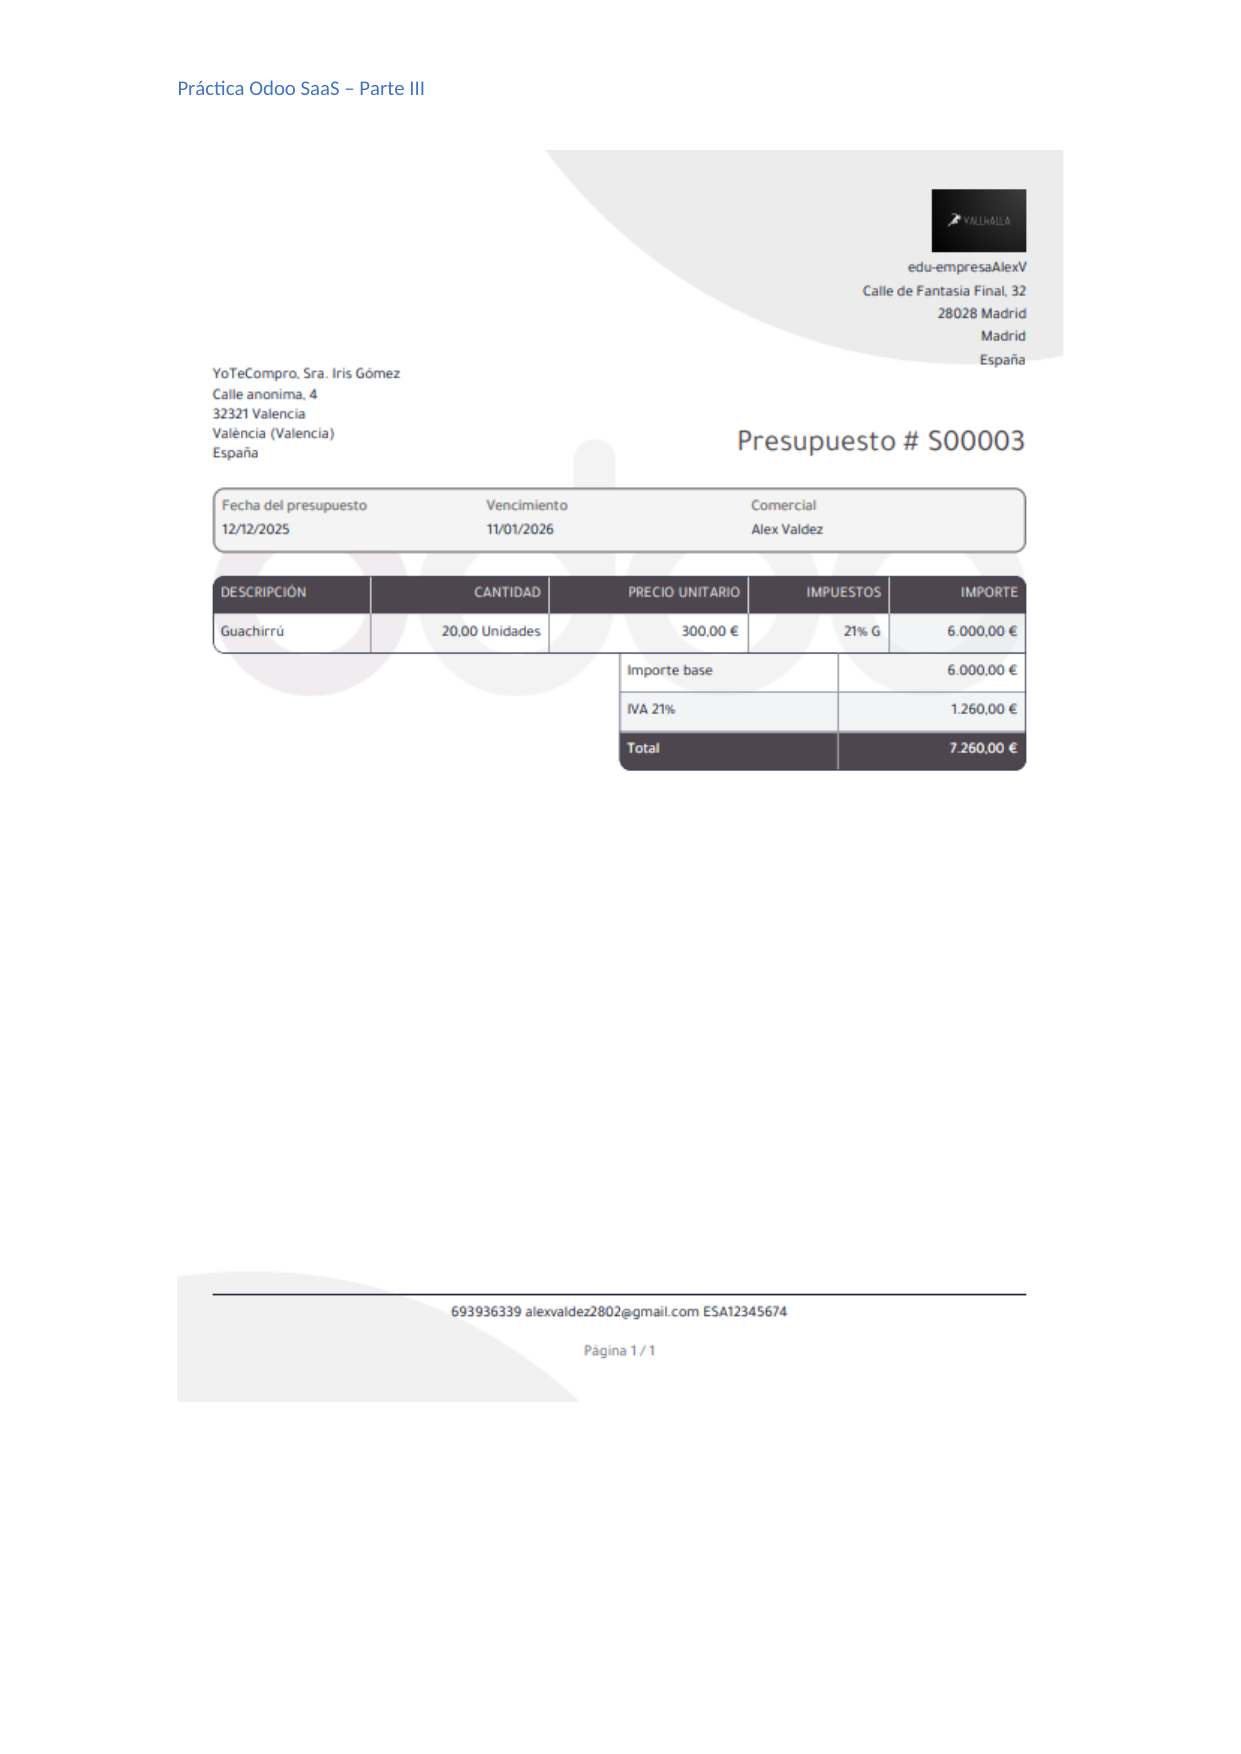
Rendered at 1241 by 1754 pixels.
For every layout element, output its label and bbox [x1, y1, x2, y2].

picture [177, 150, 1064, 1402]
